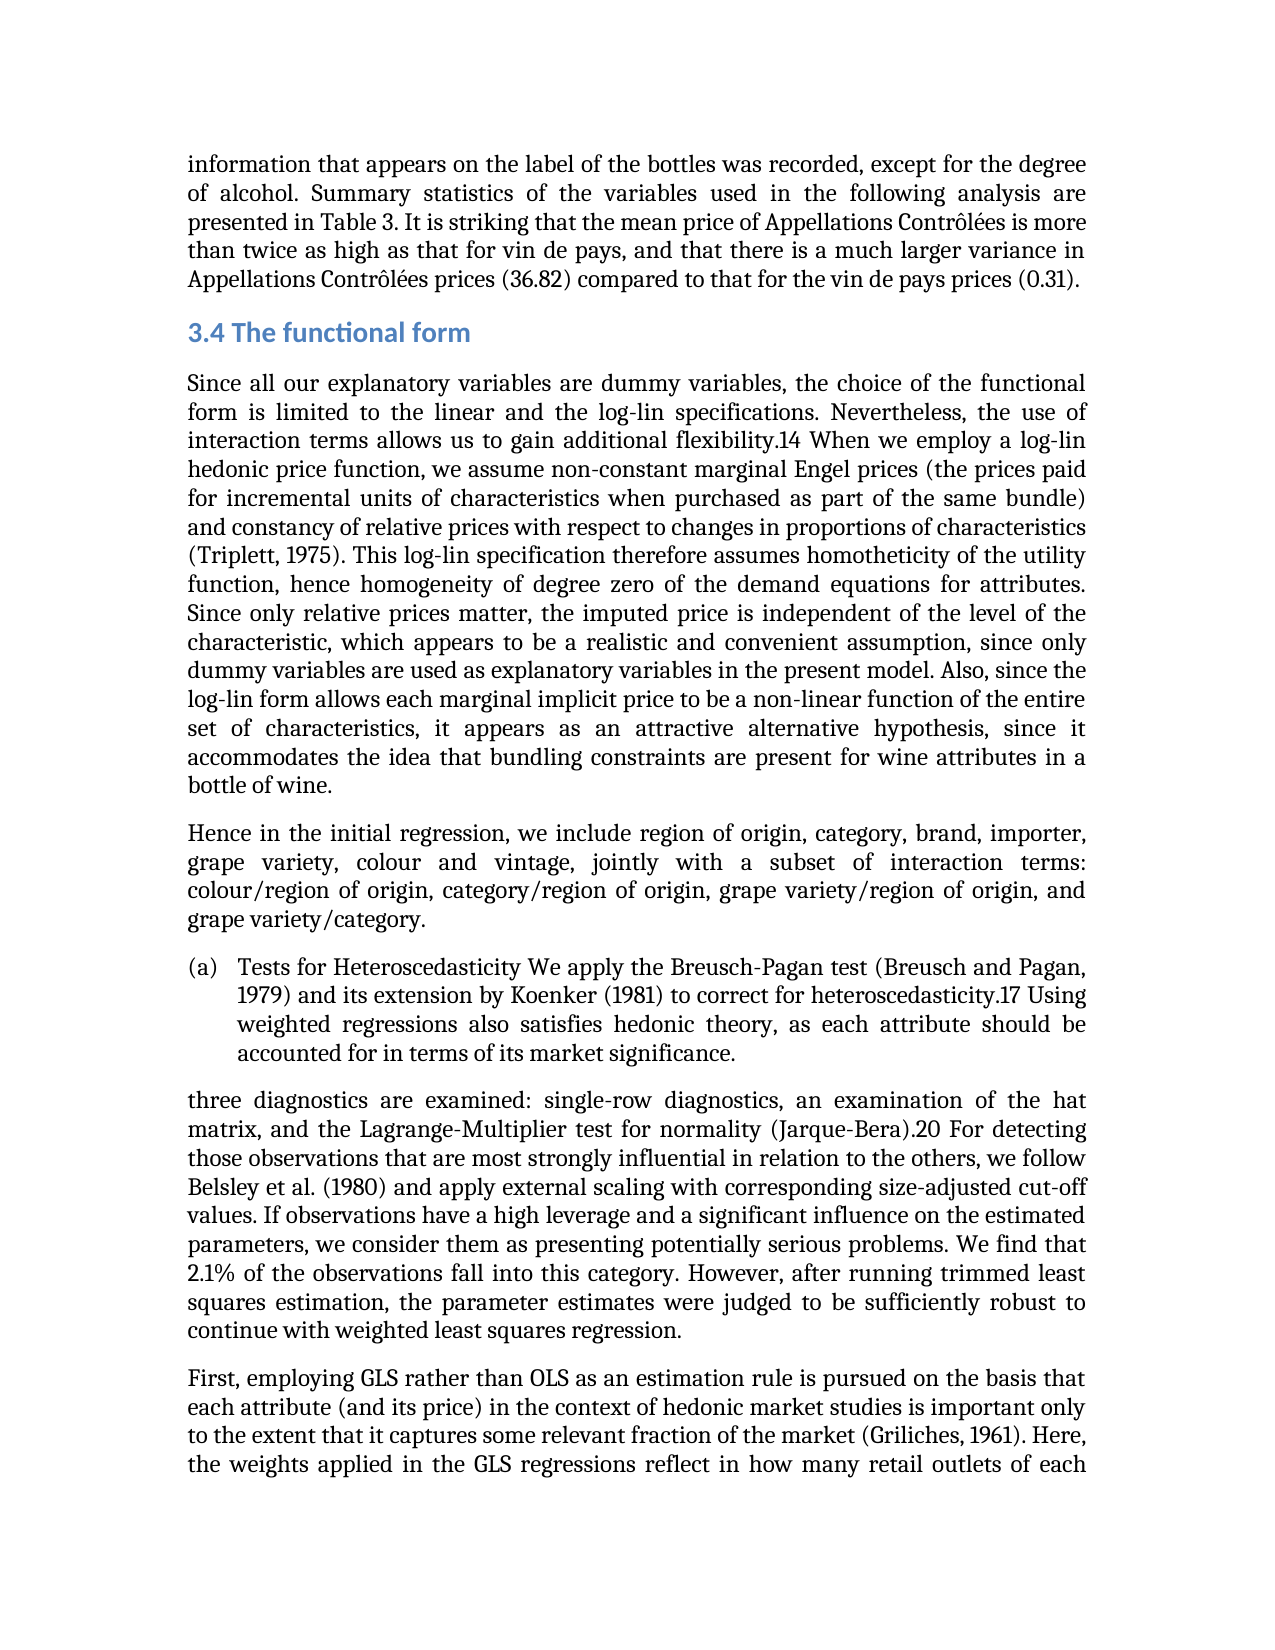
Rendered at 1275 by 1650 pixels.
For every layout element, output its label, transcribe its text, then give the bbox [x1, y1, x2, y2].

text First, employing GLS rather than OLS as an estimation rule is pursued on the basis that each attribute (and its price) in the context of hedonic market studies is important only to the extent that it captures some relevant fraction of the market (Griliches, 1961). Here, the weights applied in the GLS regressions reflect in how many retail outlets of each [187, 1364, 1087, 1479]
text Hence in the initial regression, we include region of origin, category, brand, importer, grape variety, colour and vintage, jointly with a subset of interaction terms: colour/region of origin, category/region of origin, grape variety/region of origin, and grape variety/category. [187, 819, 1087, 934]
list Tests for Heteroscedasticity We apply the Breusch-Pagan test (Breusch and Pagan, 1979) and its extension by Koenker (1981) to correct for heteroscedasticity.17 Using weighted regressions also satisfies hedonic theory, as each attribute should be accounted for in terms of its market significance. [187, 953, 1087, 1068]
text information that appears on the label of the bottles was recorded, except for the degree of alcohol. Summary statistics of the variables used in the following analysis are presented in Table 3. It is striking that the mean price of Appellations Contrôlées is more than twice as high as that for vin de pays, and that there is a much larger variance in Appellations Contrôlées prices (36.82) compared to that for the vin de pays prices (0.31). [187, 150, 1087, 294]
text three diagnostics are examined: single-row diagnostics, an examination of the hat matrix, and the Lagrange-Multiplier test for normality (Jarque-Bera).20 For detecting those observations that are most strongly influential in relation to the others, we follow Belsley et al. (1980) and apply external scaling with corresponding size-adjusted cut-off values. If observations have a high leverage and a significant influence on the estimated parameters, we consider them as presenting potentially serious problems. We find that 2.1% of the observations fall into this category. However, after running trimmed least squares estimation, the parameter estimates were judged to be sufficiently robust to continue with weighted least squares regression. [187, 1086, 1087, 1345]
subtitle 3.4 The functional form [187, 314, 1087, 350]
text Since all our explanatory variables are dummy variables, the choice of the functional form is limited to the linear and the log-lin specifications. Nevertheless, the use of interaction terms allows us to gain additional flexibility.14 When we employ a log-lin hedonic price function, we assume non-constant marginal Engel prices (the prices paid for incremental units of characteristics when purchased as part of the same bundle) and constancy of relative prices with respect to changes in proportions of characteristics (Triplett, 1975). This log-lin specification therefore assumes homotheticity of the utility function, hence homogeneity of degree zero of the demand equations for attributes. Since only relative prices matter, the imputed price is independent of the level of the characteristic, which appears to be a realistic and convenient assumption, since only dummy variables are used as explanatory variables in the present model. Also, since the log-lin form allows each marginal implicit price to be a non-linear function of the entire set of characteristics, it appears as an attractive alternative hypothesis, since it accommodates the idea that bundling constraints are present for wine attributes in a bottle of wine. [187, 369, 1087, 800]
